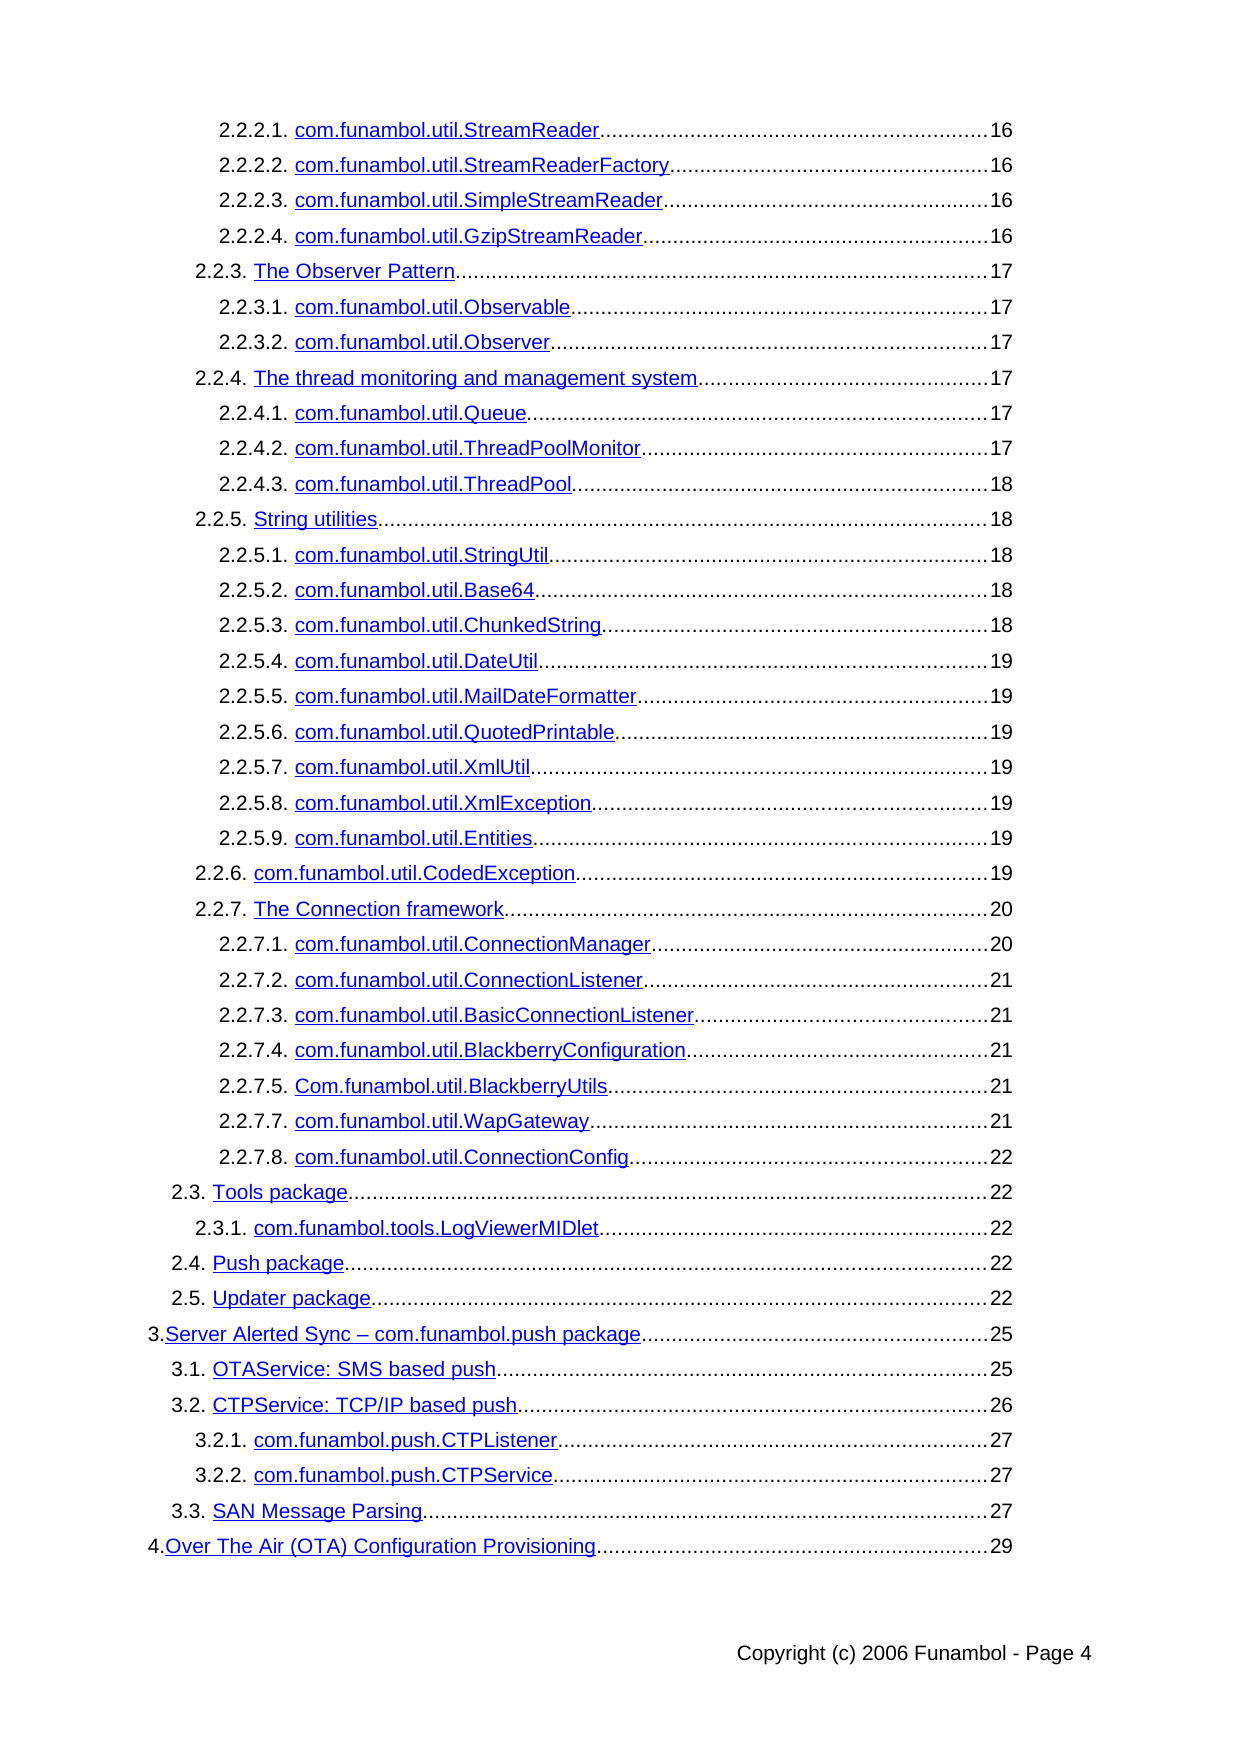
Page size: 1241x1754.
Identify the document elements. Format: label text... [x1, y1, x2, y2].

text 2.2.2.2. com.funambol.util.StreamReaderFactory 16 [148, 153, 1093, 177]
text 2.2.4.1. com.funambol.util.Queue 17 [148, 401, 1093, 425]
text 4.Over The Air (OTA) Configuration Provisioning 29 [148, 1535, 1093, 1558]
text 2.2.5.9. com.funambol.util.Entities 19 [148, 826, 1093, 850]
text 2.2.5.4. com.funambol.util.DateUtil 19 [148, 649, 1093, 673]
text 2.2.7.1. com.funambol.util.ConnectionManager 20 [148, 933, 1093, 956]
text 2.2.4.2. com.funambol.util.ThreadPoolMonitor 17 [148, 437, 1093, 460]
text 2.2.5.6. com.funambol.util.QuotedPrintable 19 [148, 720, 1093, 744]
text 2.2.7. The Connection framework 20 [148, 897, 1093, 921]
text 2.2.7.7. com.funambol.util.WapGateway 21 [148, 1110, 1093, 1133]
text 2.2.2.4. com.funambol.util.GzipStreamReader 16 [148, 224, 1093, 248]
text 2.2.7.2. com.funambol.util.ConnectionListener 21 [148, 968, 1093, 992]
text 3.1. OTAService: SMS based push 25 [148, 1358, 1093, 1381]
text 2.2.7.8. com.funambol.util.ConnectionConfig 22 [148, 1145, 1093, 1169]
text 2.2.5.8. com.funambol.util.XmlException 19 [148, 791, 1093, 814]
text 3.Server Alerted Sync – com.funambol.push package 25 [148, 1322, 1093, 1346]
text 2.4. Push package 22 [148, 1251, 1093, 1275]
text 2.2.5.2. com.funambol.util.Base64 18 [148, 578, 1093, 602]
text 2.2.7.4. com.funambol.util.BlackberryConfiguration 21 [148, 1039, 1093, 1062]
text 2.2.5.3. com.funambol.util.ChunkedString 18 [148, 614, 1093, 637]
text 2.2.2.1. com.funambol.util.StreamReader 16 [148, 118, 1093, 142]
text 2.2.5. String utilities 18 [148, 508, 1093, 531]
text 2.2.3.2. com.funambol.util.Observer 17 [148, 331, 1093, 354]
text 2.2.4.3. com.funambol.util.ThreadPool 18 [148, 472, 1093, 496]
text 2.2.5.5. com.funambol.util.MailDateFormatter 19 [148, 685, 1093, 708]
text 2.2.5.1. com.funambol.util.StringUtil 18 [148, 543, 1093, 567]
text 2.3.1. com.funambol.tools.LogViewerMIDlet 22 [148, 1216, 1093, 1239]
text 2.3. Tools package 22 [148, 1181, 1093, 1204]
text 2.2.7.5. Com.funambol.util.BlackberryUtils 21 [148, 1074, 1093, 1098]
text 2.2.3. The Observer Pattern 17 [148, 260, 1093, 283]
text 3.2.1. com.funambol.push.CTPListener 27 [148, 1428, 1093, 1452]
text 3.2. CTPService: TCP/IP based push 26 [148, 1393, 1093, 1417]
text 2.2.7.3. com.funambol.util.BasicConnectionListener 21 [148, 1003, 1093, 1027]
text 2.5. Updater package 22 [148, 1287, 1093, 1310]
text 3.3. SAN Message Parsing 27 [148, 1499, 1093, 1523]
text 2.2.6. com.funambol.util.CodedException 19 [148, 862, 1093, 885]
text 2.2.2.3. com.funambol.util.SimpleStreamReader 16 [148, 189, 1093, 212]
text 2.2.5.7. com.funambol.util.XmlUtil 19 [148, 756, 1093, 779]
text 3.2.2. com.funambol.push.CTPService 27 [148, 1464, 1093, 1487]
text 2.2.3.1. com.funambol.util.Observable 17 [148, 295, 1093, 319]
text 2.2.4. The thread monitoring and management system 17 [148, 366, 1093, 389]
